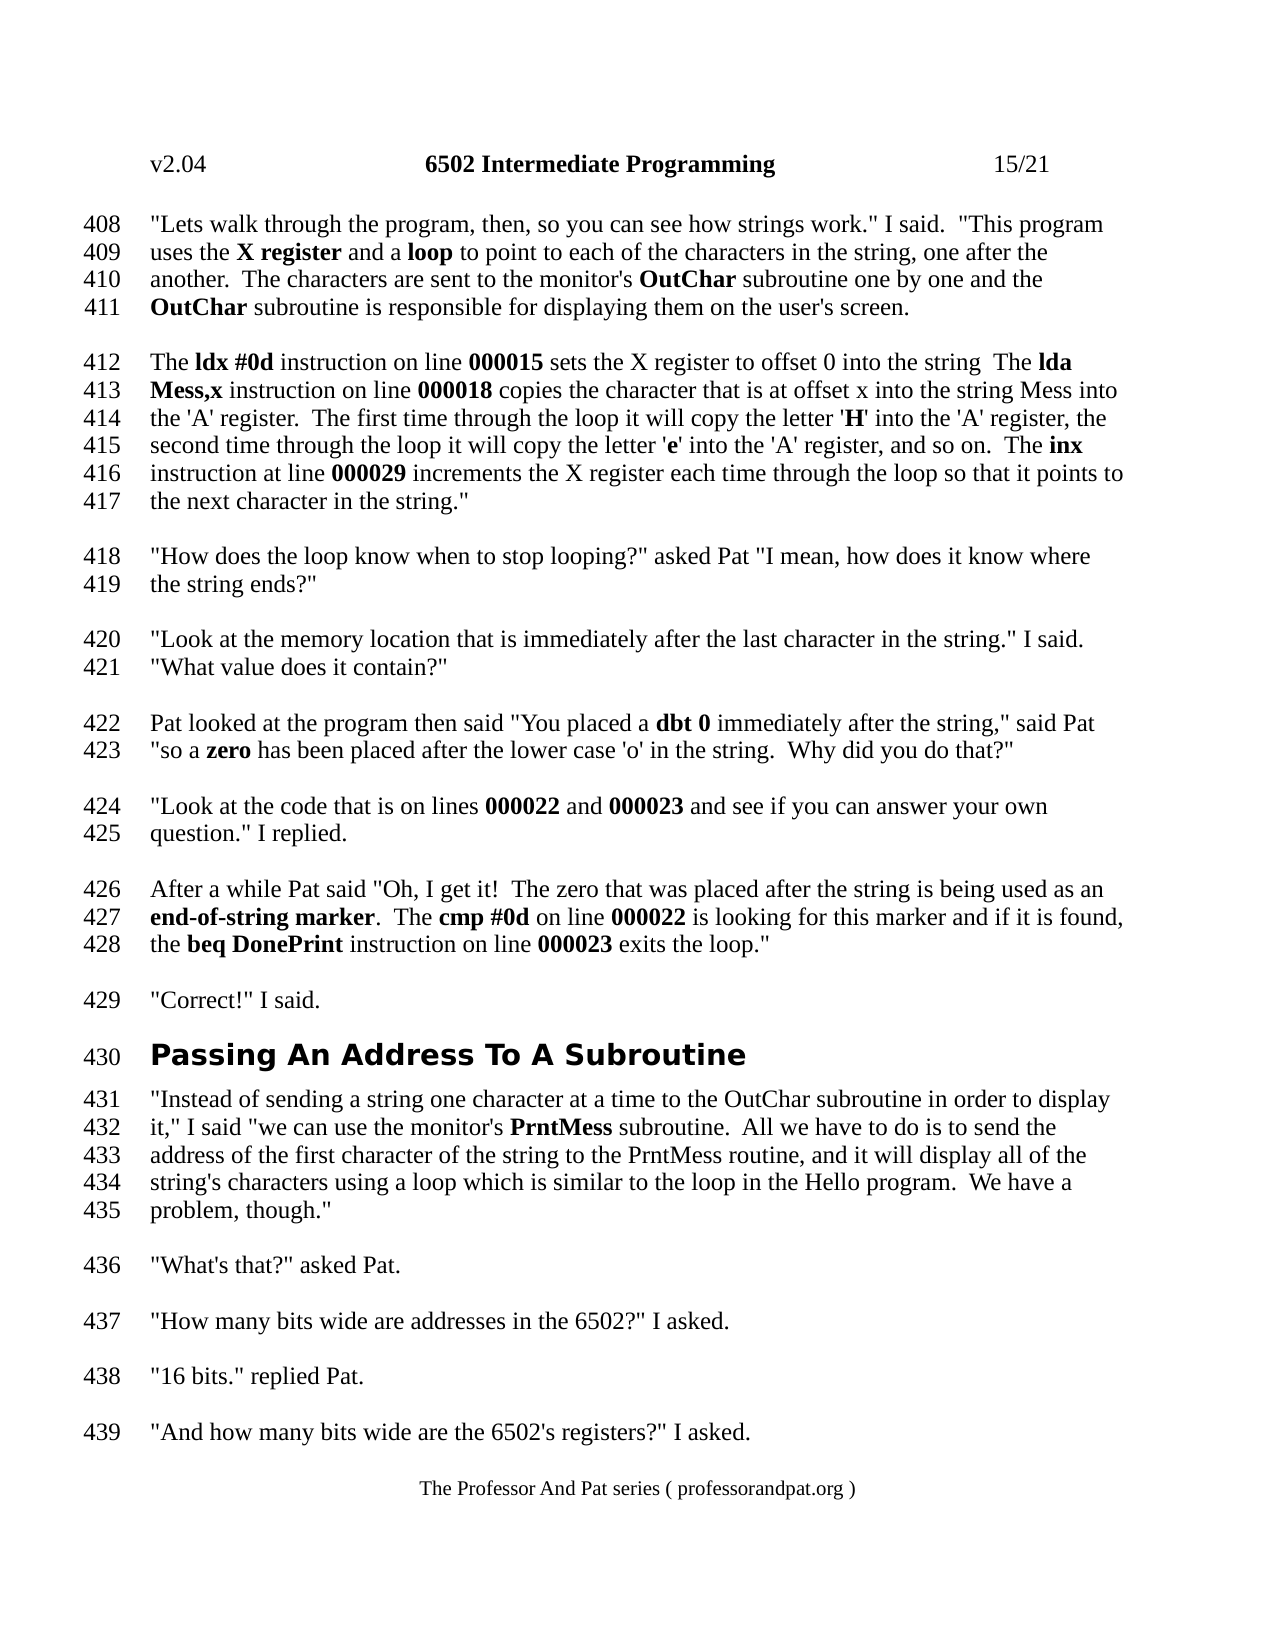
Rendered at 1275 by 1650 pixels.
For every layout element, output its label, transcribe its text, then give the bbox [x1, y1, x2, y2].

text "Look at the code that is on lines 000022 and 000023 and see if you can answer your own question." I replied. [150, 792, 1125, 847]
text "And how many bits wide are the 6502's registers?" I asked. [150, 1418, 1125, 1446]
text The ldx #0d instruction on line 000015 sets the X register to offset 0 into the string The lda Mess,x instruction on line 000018 copies the character that is at offset x into the string Mess into the 'A' register. The first time through the loop it will copy the letter 'H' into the 'A' register, the second time through the loop it will copy the letter 'e' into the 'A' register, and so on. The inx instruction at line 000029 increments the X register each time through the loop so that it points to the next character in the string." [150, 348, 1125, 515]
text "Instead of sending a string one character at a time to the OutChar subroutine in order to display it," I said "we can use the monitor's PrntMess subroutine. All we have to do is to send the address of the first character of the string to the PrntMess routine, and it will display all of the string's characters using a loop which is similar to the loop in the Hello program. We have a problem, though." [150, 1085, 1125, 1224]
text Pat looked at the program then said "You placed a dbt 0 immediately after the string," said Pat "so a zero has been placed after the lower case 'o' in the string. Why did you do that?" [150, 709, 1125, 764]
text "What's that?" asked Pat. [150, 1252, 1125, 1279]
text "Look at the memory location that is immediately after the last character in the string." I said. "What value does it contain?" [150, 626, 1125, 681]
text "Correct!" I said. [150, 986, 1125, 1013]
text "Lets walk through the program, then, so you can see how strings work." I said. "This program uses the X register and a loop to point to each of the characters in the string, one after the another. The characters are sent to the monitor's OutChar subroutine one by one and the OutChar subroutine is responsible for displaying them on the user's screen. [150, 210, 1125, 321]
text "How does the loop know when to stop looping?" asked Pat "I mean, how does it know where the string ends?" [150, 542, 1125, 598]
subtitle Passing An Address To A Subroutine [150, 1038, 1125, 1073]
text "16 bits." replied Pat. [150, 1362, 1125, 1390]
text "How many bits wide are addresses in the 6502?" I asked. [150, 1307, 1125, 1335]
text After a while Pat said "Oh, I get it! The zero that was placed after the string is being used as an end-of-string marker. The cmp #0d on line 000022 is looking for this marker and if it is found, the beq DonePrint instruction on line 000023 exits the loop." [150, 875, 1125, 958]
